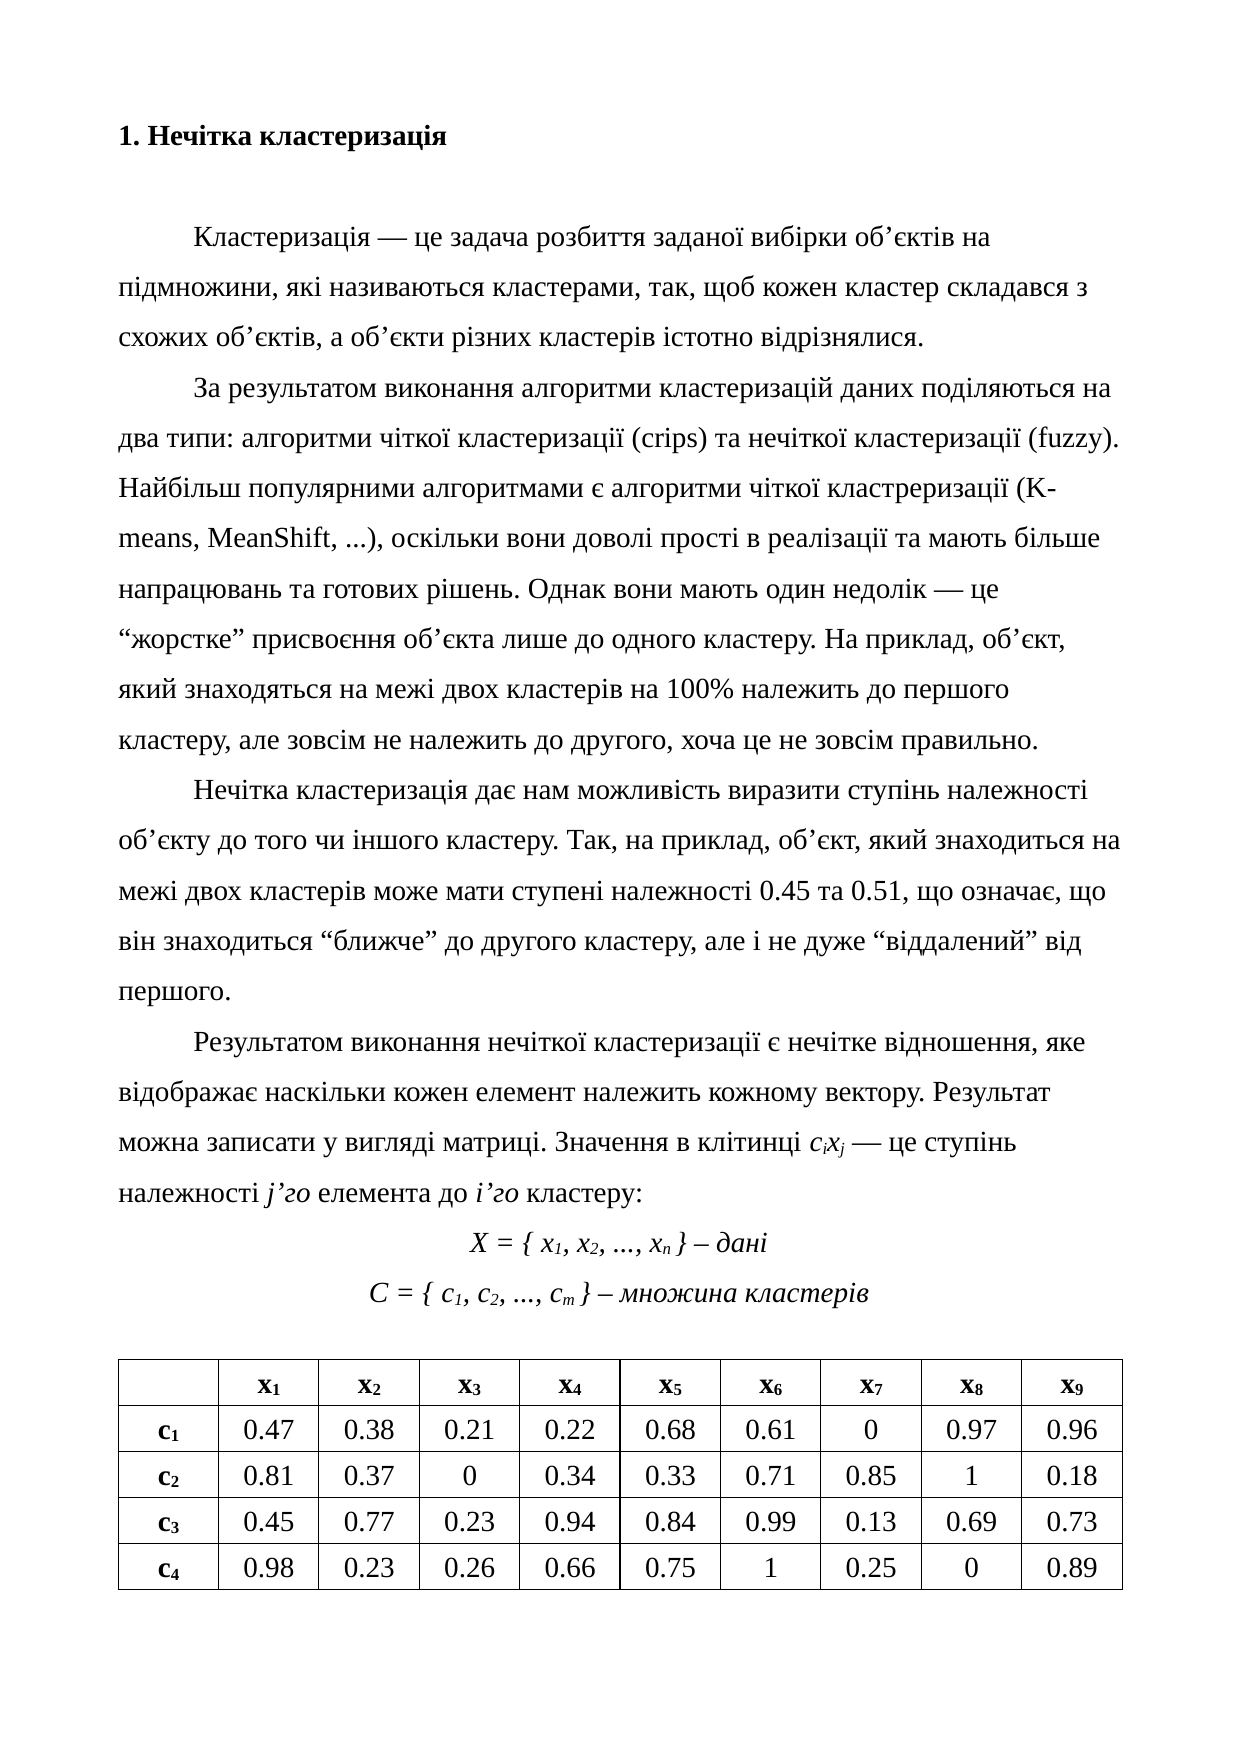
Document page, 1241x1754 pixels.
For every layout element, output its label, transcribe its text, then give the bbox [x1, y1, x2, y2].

text X = { x1, x2, ..., xn } – дані [118, 1225, 1122, 1258]
text Кластеризація — це задача розбиття заданої вибірки об’єктів на підмножини, які називаються кластерами, так, щоб кожен кластер складався з схожих об’єктів, а об’єкти різних кластерів істотно відрізнялися. [118, 219, 1122, 353]
table_header x2 [319, 1360, 419, 1405]
table_cell 0.97 [922, 1406, 1021, 1451]
table_cell 0.22 [520, 1406, 619, 1451]
table_cell 0.66 [520, 1544, 619, 1589]
table_header x8 [922, 1360, 1021, 1405]
text Нечітка кластеризація дає нам можливість виразити ступінь належності об’єкту до того чи іншого кластеру. Так, на приклад, об’єкт, який знаходиться на межі двох кластерів може мати ступені належності 0.45 та 0.51, що означає, що він знаходиться “ближче” до другого кластеру, але і не дуже “віддалений” від першого. [118, 772, 1122, 1007]
table_header x3 [420, 1360, 519, 1405]
text 1. Нечітка кластеризація [118, 118, 1122, 152]
table_cell 0.96 [1022, 1406, 1122, 1451]
table_cell 0 [420, 1452, 519, 1497]
table_cell 0.98 [219, 1544, 318, 1589]
table_cell c2 [119, 1452, 218, 1497]
table_cell 1 [922, 1452, 1021, 1497]
table_cell 0.37 [319, 1452, 419, 1497]
table_header x6 [721, 1360, 820, 1405]
table_header x9 [1022, 1360, 1122, 1405]
table_cell 0.75 [621, 1544, 720, 1589]
table_cell 0.71 [721, 1452, 820, 1497]
table_cell c1 [119, 1406, 218, 1451]
table_cell 0.81 [219, 1452, 318, 1497]
table_header x7 [821, 1360, 921, 1405]
table_cell 0.21 [420, 1406, 519, 1451]
table_cell 0.69 [922, 1498, 1021, 1543]
table_header x4 [520, 1360, 619, 1405]
table_cell 0.61 [721, 1406, 820, 1451]
table_header x1 [219, 1360, 318, 1405]
table_cell c3 [119, 1498, 218, 1543]
text C = { c1, c2, ..., cm } – множина кластерів [118, 1275, 1122, 1309]
table_cell 0.33 [621, 1452, 720, 1497]
table_cell 0.73 [1022, 1498, 1122, 1543]
table_cell 1 [721, 1544, 820, 1589]
table_cell 0.38 [319, 1406, 419, 1451]
table_cell 0.26 [420, 1544, 519, 1589]
table_cell 0.94 [520, 1498, 619, 1543]
table_cell 0.77 [319, 1498, 419, 1543]
table_cell 0.23 [319, 1544, 419, 1589]
table_cell 0.34 [520, 1452, 619, 1497]
table_header [119, 1360, 218, 1405]
table_cell 0.84 [621, 1498, 720, 1543]
table_cell 0.45 [219, 1498, 318, 1543]
table_cell 0.85 [821, 1452, 921, 1497]
table_header x5 [621, 1360, 720, 1405]
table_cell 0.18 [1022, 1452, 1122, 1497]
table_cell 0 [821, 1406, 921, 1451]
table_cell 0.13 [821, 1498, 921, 1543]
table_cell 0 [922, 1544, 1021, 1589]
table_cell 0.89 [1022, 1544, 1122, 1589]
table_cell 0.99 [721, 1498, 820, 1543]
table_cell 0.68 [621, 1406, 720, 1451]
text За результатом виконання алгоритми кластеризацій даних поділяються на два типи: алгоритми чіткої кластеризації (crips) та нечіткої кластеризації (fuzzy). Найбільш популярними алгоритмами є алгоритми чіткої кластреризації (K-means, MeanShift, ...), оскільки вони доволі прості в реалізації та мають більше напрацювань та готових рішень. Однак вони мають один недолік — це “жорстке” присвоєння об’єкта лише до одного кластеру. На приклад, об’єкт, який знаходяться на межі двох кластерів на 100% належить до першого кластеру, але зовсім не належить до другого, хоча це не зовсім правильно. [118, 370, 1122, 755]
table_cell 0.47 [219, 1406, 318, 1451]
text Результатом виконання нечіткої кластеризації є нечітке відношення, яке відображає наскільки кожен елемент належить кожному вектору. Результат можна записати у вигляді матриці. Значення в клітинці cixj — це ступінь належності j’го елемента до i’го кластеру: [118, 1024, 1122, 1208]
table_cell 0.25 [821, 1544, 921, 1589]
table_cell 0.23 [420, 1498, 519, 1543]
table_cell c4 [119, 1544, 218, 1589]
